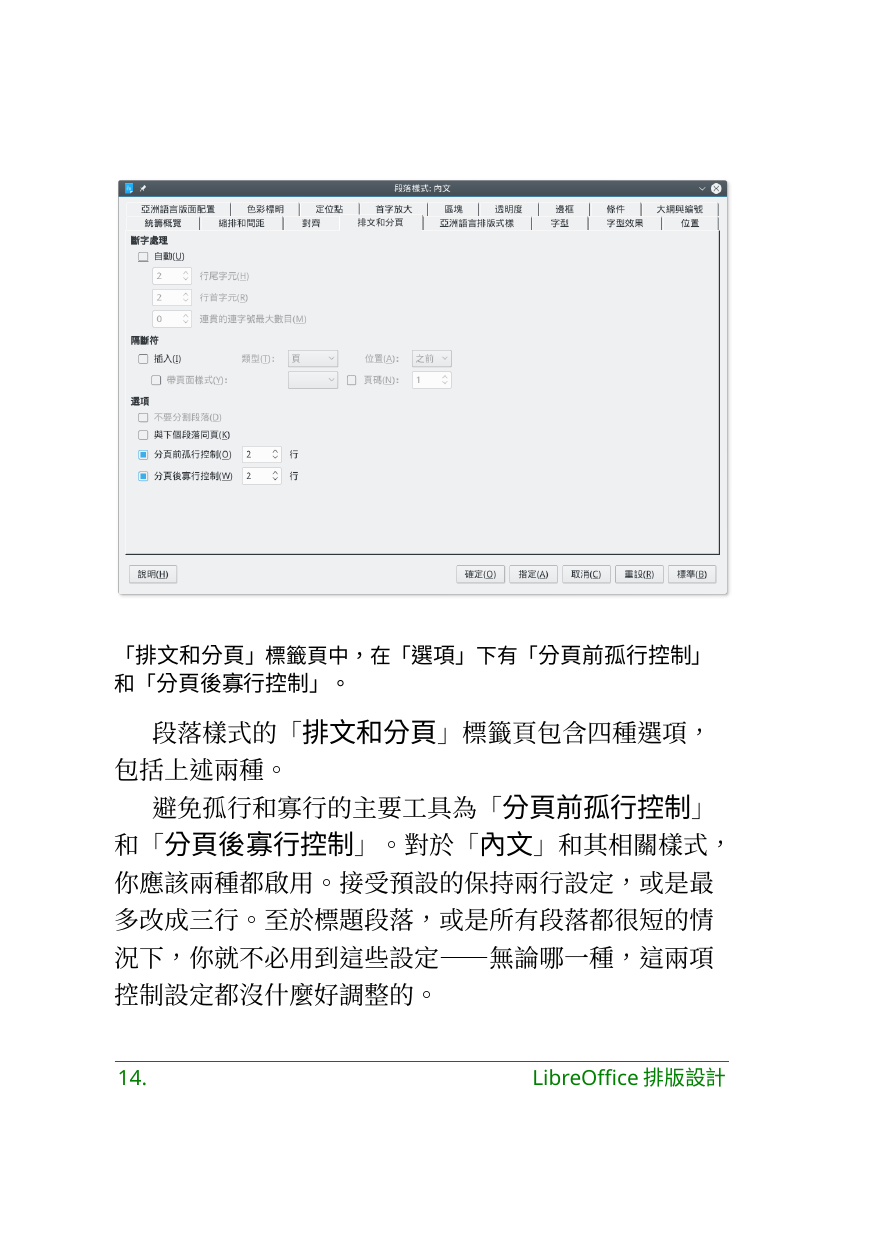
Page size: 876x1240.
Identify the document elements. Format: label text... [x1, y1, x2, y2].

table_header [115, 146, 729, 177]
picture [114, 177, 734, 601]
text 段落樣式的「排文和分頁」標籤頁包含四種選項，包括上述兩種。 [114, 712, 729, 787]
table_header [115, 601, 729, 634]
text 避免孤行和寡行的主要工具為「分頁前孤行控制」和「分頁後寡行控制」。對於「內文」和其相關樣式，你應該兩種都啟用。接受預設的保持兩行設定，或是最多改成三行。至於標題段落，或是所有段落都很短的情況下，你就不必用到這些設定——無論哪一種，這兩項控制設定都沒什麼好調整的。 [114, 787, 729, 1012]
table_cell 「排文和分頁」標籤頁中，在「選項」下有「分頁前孤行控制」和「分頁後寡行控制」。 [115, 634, 729, 696]
